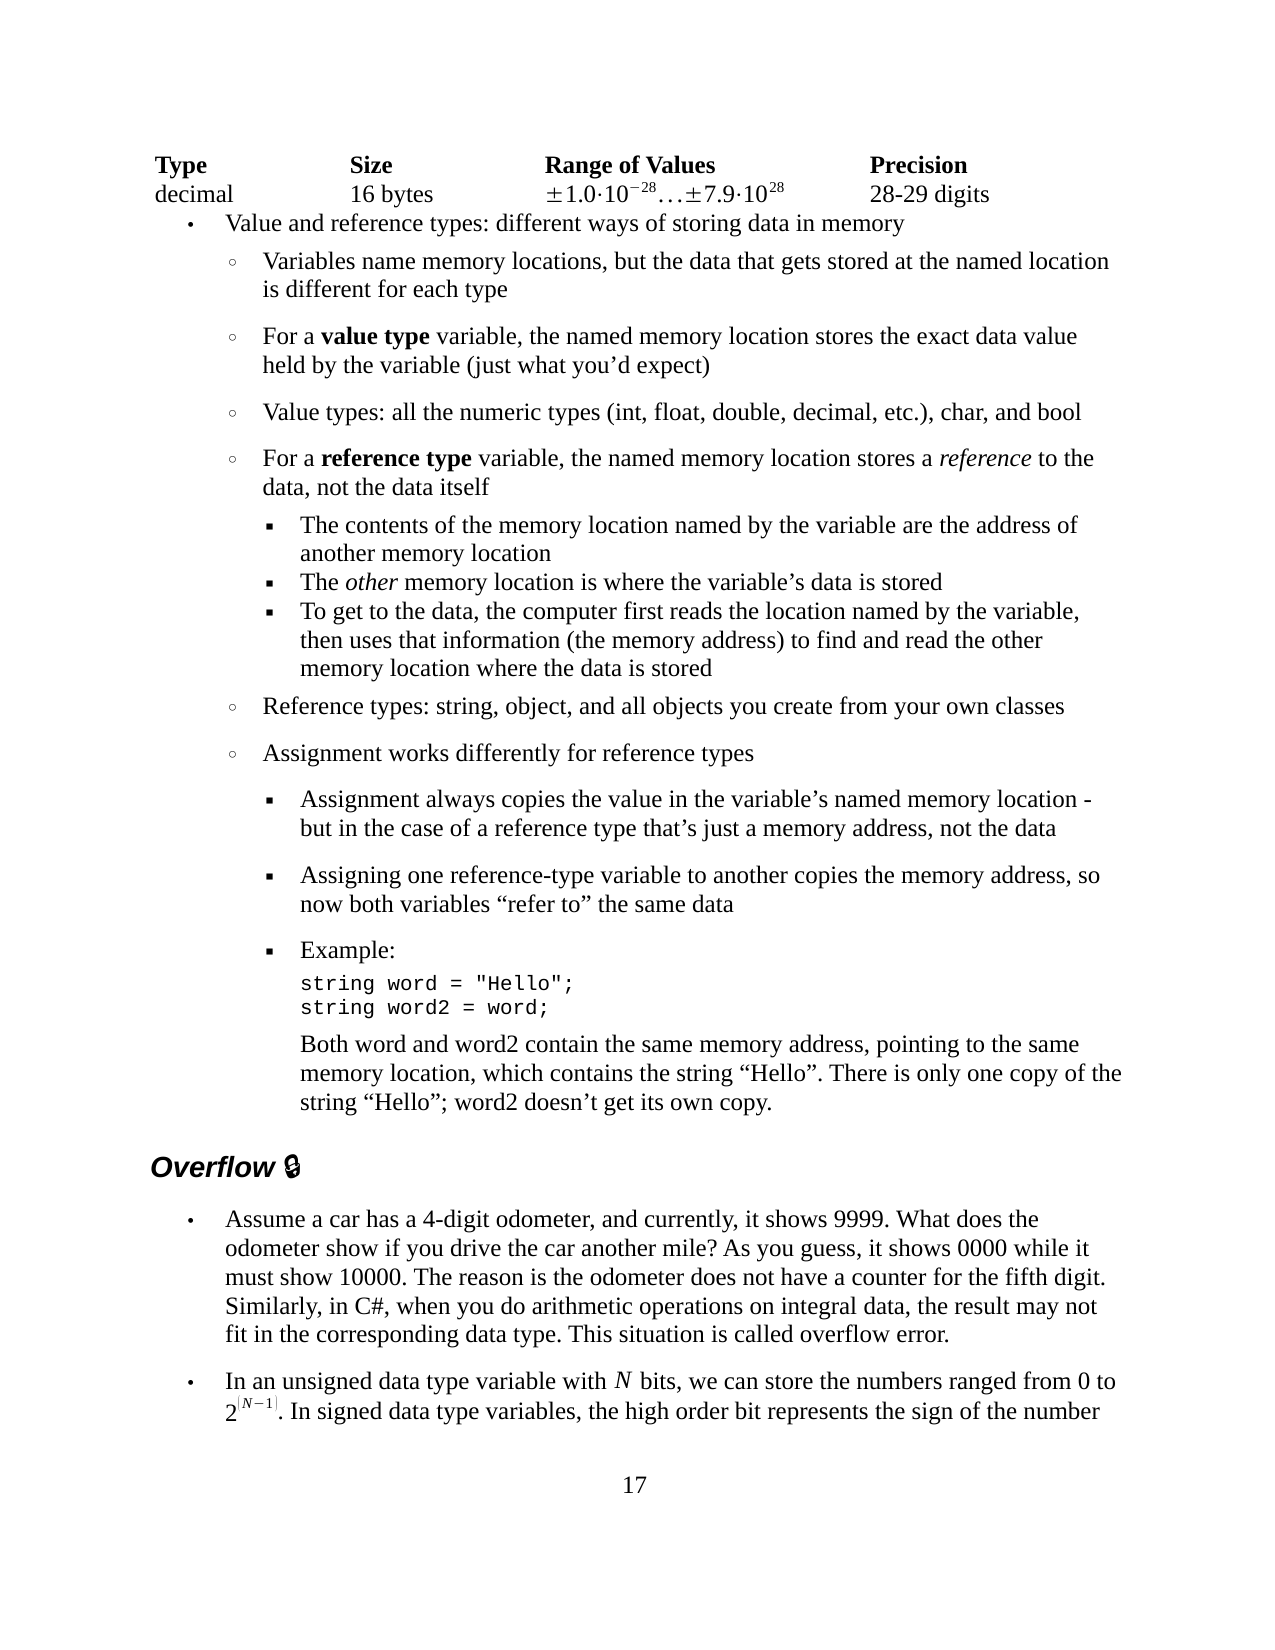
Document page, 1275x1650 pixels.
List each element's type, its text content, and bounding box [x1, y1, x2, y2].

list Value types: all the numeric types (int, float, double, decimal, etc.), char, and bool [225, 397, 1125, 425]
list Variables name memory locations, but the data that gets stored at the named location is different for each type [225, 246, 1125, 303]
list The contents of the memory location named by the variable are the address of another memory location [262, 510, 1125, 567]
list For a reference type variable, the named memory location stores a reference to the data, not the data itself [225, 443, 1125, 501]
list Reference types: string, object, and all objects you create from your own classes [225, 691, 1125, 720]
table_header Type [150, 150, 345, 179]
list Value and reference types: different ways of storing data in memory [187, 208, 1125, 237]
table_header Precision [865, 150, 1125, 179]
table_cell 28-29 digits [865, 179, 1125, 208]
list string word = "Hello"; [262, 973, 1125, 997]
list The other memory location is where the variable’s data is stored [262, 567, 1125, 596]
table_header Size [345, 150, 540, 179]
list Example: [262, 935, 1125, 964]
list To get to the data, the computer first reads the location named by the variable, then uses that information (the memory address) to find and read the other memory location where the data is stored [262, 596, 1125, 682]
table_cell 16 bytes [345, 179, 540, 208]
subtitle Overflow 🔒 [150, 1149, 1125, 1183]
list string word2 = word; [262, 997, 1125, 1020]
list Assignment always copies the value in the variable’s named memory location - but in the case of a reference type that’s just a memory address, not the data [262, 784, 1125, 842]
table_cell decimal [150, 179, 345, 208]
list Assume a car has a 4-digit odometer, and currently, it shows 9999. What does the odometer show if you drive the car another mile? As you guess, it shows 0000 while it must show 10000. The reason is the odometer does not have a counter for the fifth digit. Similarly, in C#, when you do arithmetic operations on integral data, the result may not fit in the corresponding data type. This situation is called overflow error. [187, 1204, 1125, 1348]
table_header Range of Values [540, 150, 865, 179]
table_cell [540, 179, 865, 208]
list Both word and word2 contain the same memory address, pointing to the same memory location, which contains the string “Hello”. There is only one copy of the string “Hello”; word2 doesn’t get its own copy. [262, 1029, 1125, 1116]
list In an unsigned data type variable with bits, we can store the numbers ranged from 0 to . In signed data type variables, the high order bit represents the sign of the number as follows: [187, 1366, 1125, 1426]
list For a value type variable, the named memory location stores the exact data value held by the variable (just what you’d expect) [225, 321, 1125, 379]
list Assigning one reference-type variable to another copies the memory address, so now both variables “refer to” the same data [262, 860, 1125, 917]
list Assignment works differently for reference types [225, 738, 1125, 767]
